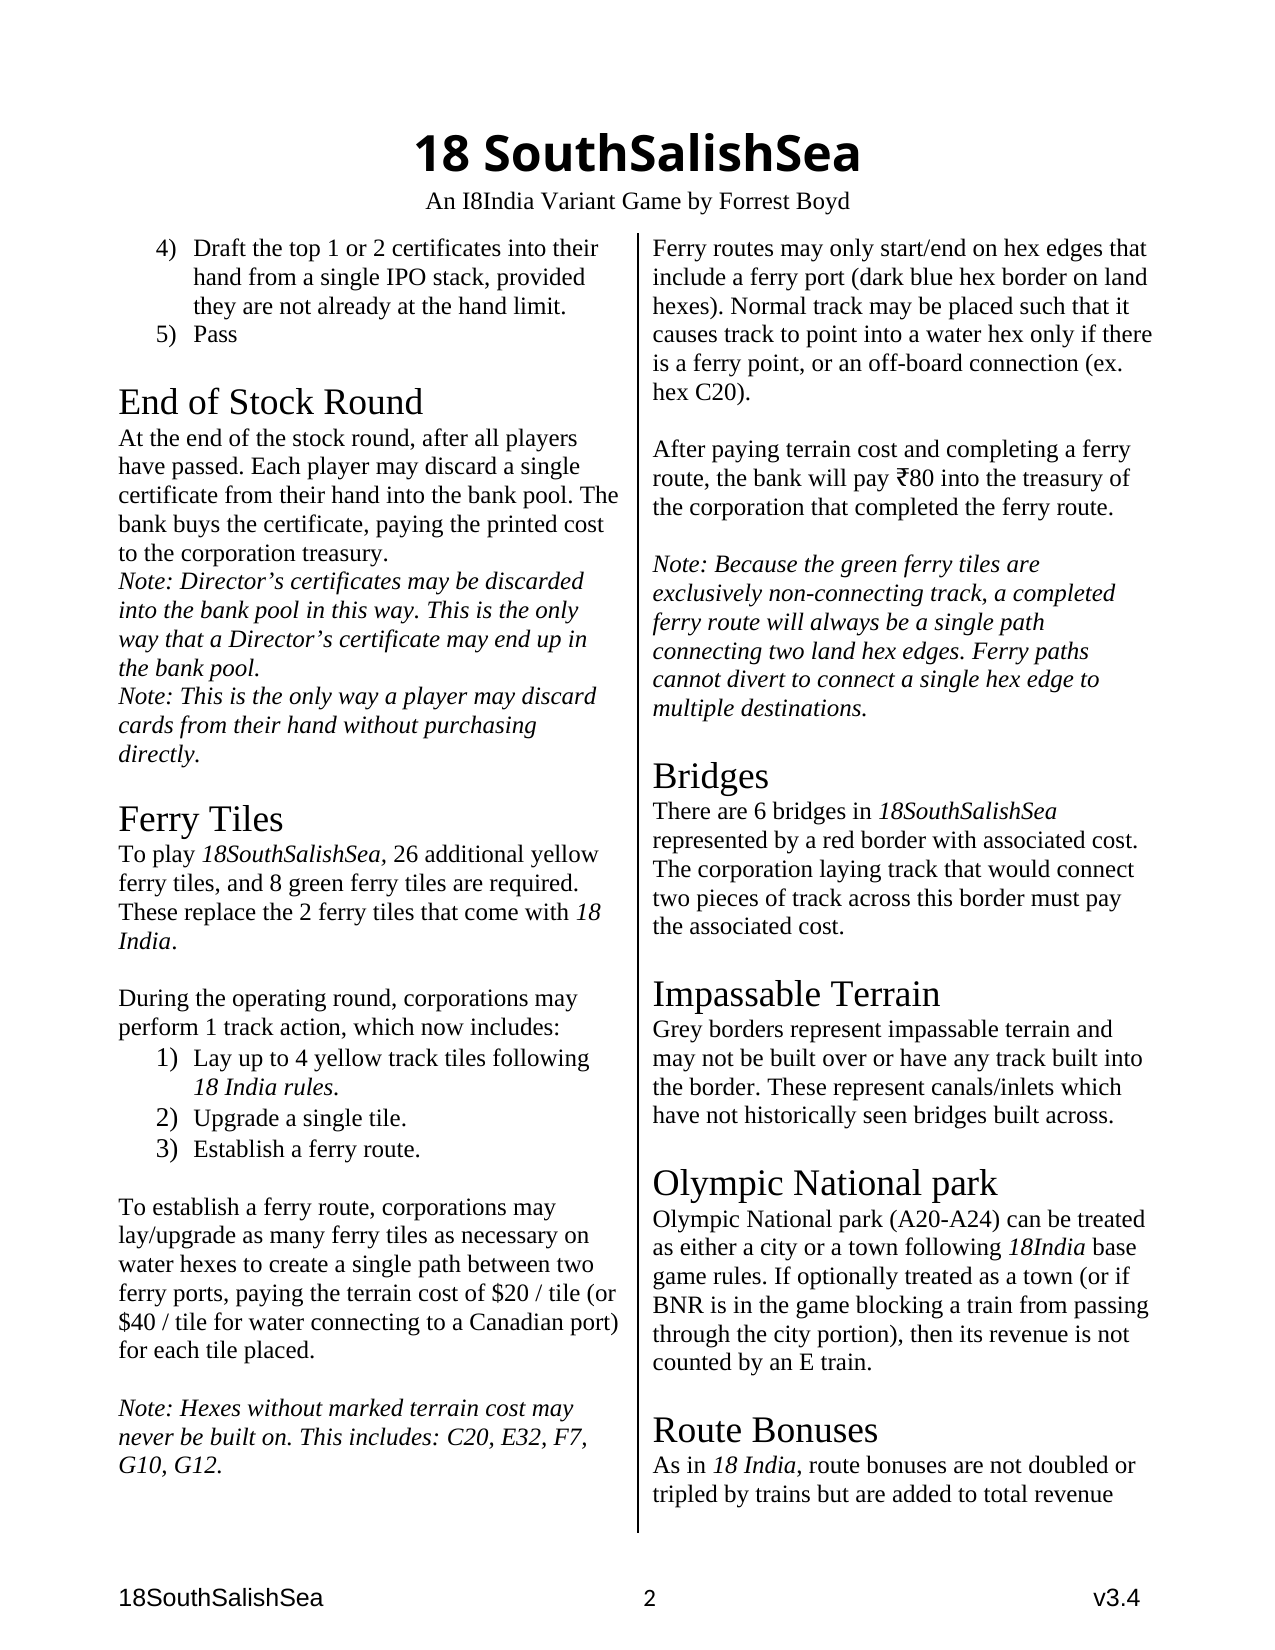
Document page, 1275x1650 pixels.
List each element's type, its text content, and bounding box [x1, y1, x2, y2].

text Note: Because the green ferry tiles are exclusively non-connecting track, a completed ferry route will always be a single path connecting two land hex edges. Ferry paths cannot divert to connect a single hex edge to multiple destinations. [652, 549, 1157, 722]
list Lay up to 4 yellow track tiles following 18 India rules. [156, 1041, 622, 1101]
text Note: This is the only way a player may discard cards from their hand without purchasing directly. [118, 681, 622, 768]
list Upgrade a single tile. [156, 1101, 622, 1132]
text Olympic National park (A20-A24) can be treated as either a city or a town following 18India base game rules. If optionally treated as a town (or if BNR is in the game blocking a train from passing through the city portion), then its revenue is not counted by an E train. [652, 1204, 1157, 1376]
text There are 6 bridges in 18SouthSalishSea represented by a red border with associated cost. The corporation laying track that would connect two pieces of track across this border must pay the associated cost. [652, 796, 1157, 940]
text Note: Director’s certificates may be discarded into the bank pool in this way. This is the only way that a Director’s certificate may end up in the bank pool. [118, 566, 622, 681]
text Ferry routes may only start/end on hex edges that include a ferry port (dark blue hex border on land hexes). Normal track may be placed such that it causes track to point into a water hex only if there is a ferry point, or an off-board connection (ex. hex C20). [652, 233, 1157, 406]
text After paying terrain cost and completing a ferry route, the bank will pay ₹80 into the treasury of the corporation that completed the ferry route. [652, 434, 1157, 521]
text As in 18 India, route bonuses are not doubled or tripled by trains but are added to total revenue [652, 1450, 1157, 1508]
text To establish a ferry route, corporations may lay/upgrade as many ferry tiles as necessary on water hexes to create a single path between two ferry ports, paying the terrain cost of $20 / tile (or $40 / tile for water connecting to a Canadian port) for each tile placed. [118, 1192, 622, 1364]
text End of Stock Round [118, 379, 622, 423]
text Grey borders represent impassable terrain and may not be built over or have any track built into the border. These represent canals/inlets which have not historically seen bridges built across. [652, 1014, 1157, 1129]
text At the end of the stock round, after all players have passed. Each player may discard a single certificate from their hand into the bank pool. The bank buys the certificate, paying the printed cost to the corporation treasury. [118, 423, 622, 566]
text Olympic National park [652, 1161, 1157, 1204]
text Ferry Tiles [118, 796, 622, 839]
text Route Bonuses [652, 1407, 1157, 1450]
list Establish a ferry route. [156, 1132, 622, 1163]
text Impassable Terrain [652, 971, 1157, 1014]
text To play 18SouthSalishSea, 26 additional yellow ferry tiles, and 8 green ferry tiles are required. These replace the 2 ferry tiles that come with 18 India. [118, 839, 622, 954]
list Pass [156, 319, 622, 348]
text During the operating round, corporations may perform 1 track action, which now includes: [118, 983, 622, 1041]
text Note: Hexes without marked terrain cost may never be built on. This includes: C20, E32, F7, G10, G12. [118, 1393, 622, 1479]
text Bridges [652, 753, 1157, 796]
list Draft the top 1 or 2 certificates into their hand from a single IPO stack, provided they are not already at the hand limit. [156, 233, 622, 319]
